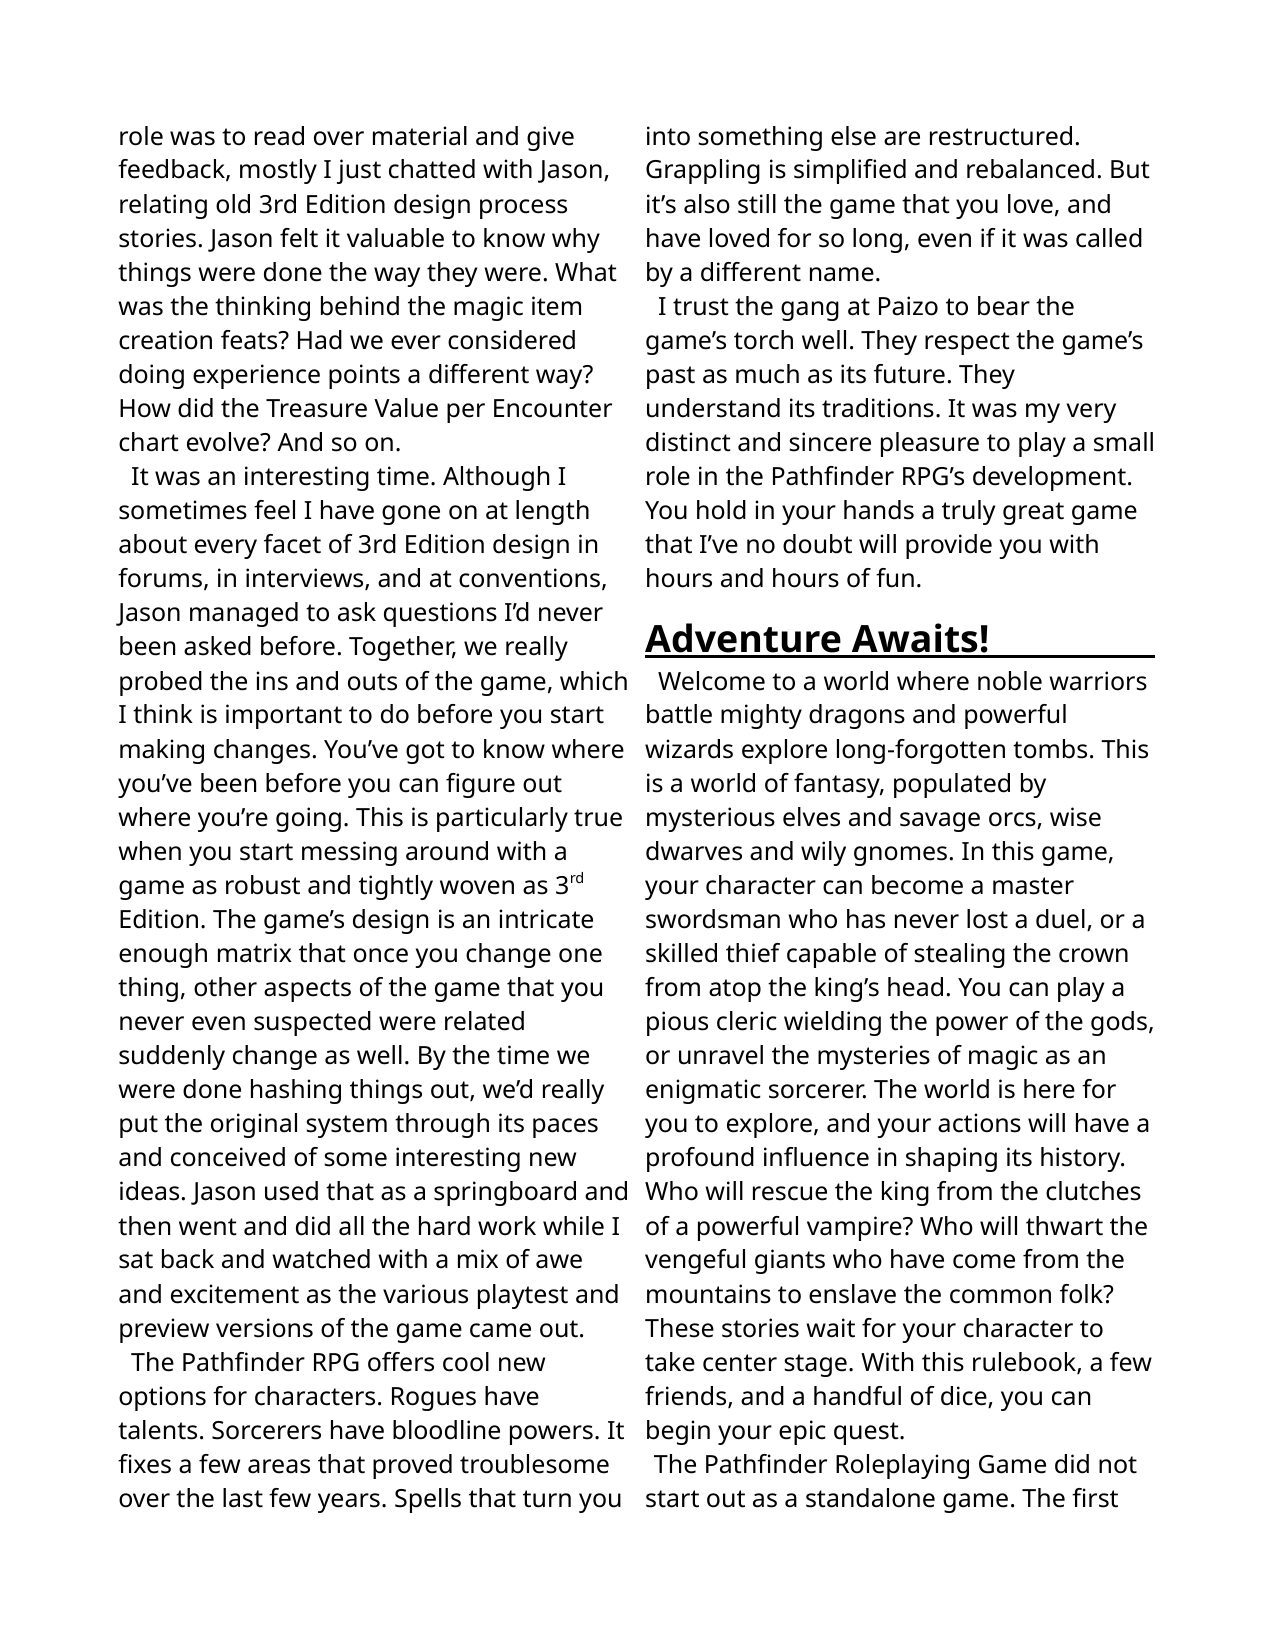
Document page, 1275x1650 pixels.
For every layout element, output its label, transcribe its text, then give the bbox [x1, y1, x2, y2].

text role was to read over material and give feedback, mostly I just chatted with Jason, relating old 3rd Edition design process stories. Jason felt it valuable to know why things were done the way they were. What was the thinking behind the magic item creation feats? Had we ever considered doing experience points a different way? How did the Treasure Value per Encounter chart evolve? And so on. [118, 118, 630, 459]
text The Pathfinder Roleplaying Game did not start out as a standalone game. The first [645, 1447, 1157, 1515]
text into something else are restructured. Grappling is simplified and rebalanced. But it’s also still the game that you love, and have loved for so long, even if it was called by a different name. [645, 118, 1157, 288]
text Adventure Awaits! [645, 612, 1157, 663]
text It was an interesting time. Although I sometimes feel I have gone on at length about every facet of 3rd Edition design in forums, in interviews, and at conventions, Jason managed to ask questions I’d never been asked before. Together, we really probed the ins and outs of the game, which I think is important to do before you start making changes. You’ve got to know where you’ve been before you can figure out where you’re going. This is particularly true when you start messing around with a game as robust and tightly woven as 3rd Edition. The game’s design is an intricate enough matrix that once you change one thing, other aspects of the game that you never even suspected were related suddenly change as well. By the time we were done hashing things out, we’d really put the original system through its paces and conceived of some interesting new ideas. Jason used that as a springboard and then went and did all the hard work while I sat back and watched with a mix of awe and excitement as the various playtest and preview versions of the game came out. [118, 459, 630, 1344]
text I trust the gang at Paizo to bear the game’s torch well. They respect the game’s past as much as its future. They understand its traditions. It was my very distinct and sincere pleasure to play a small role in the Pathfinder RPG’s development. You hold in your hands a truly great game that I’ve no doubt will provide you with hours and hours of fun. [645, 288, 1157, 595]
text The Pathfinder RPG offers cool new options for characters. Rogues have talents. Sorcerers have bloodline powers. It fixes a few areas that proved troublesome over the last few years. Spells that turn you [118, 1344, 630, 1515]
text Welcome to a world where noble warriors battle mighty dragons and powerful wizards explore long-forgotten tombs. This is a world of fantasy, populated by mysterious elves and savage orcs, wise dwarves and wily gnomes. In this game, your character can become a master swordsman who has never lost a duel, or a skilled thief capable of stealing the crown from atop the king’s head. You can play a pious cleric wielding the power of the gods, or unravel the mysteries of magic as an enigmatic sorcerer. The world is here for you to explore, and your actions will have a profound influence in shaping its history. Who will rescue the king from the clutches of a powerful vampire? Who will thwart the vengeful giants who have come from the mountains to enslave the common folk? These stories wait for your character to take center stage. With this rulebook, a few friends, and a handful of dice, you can begin your epic quest. [645, 663, 1157, 1447]
